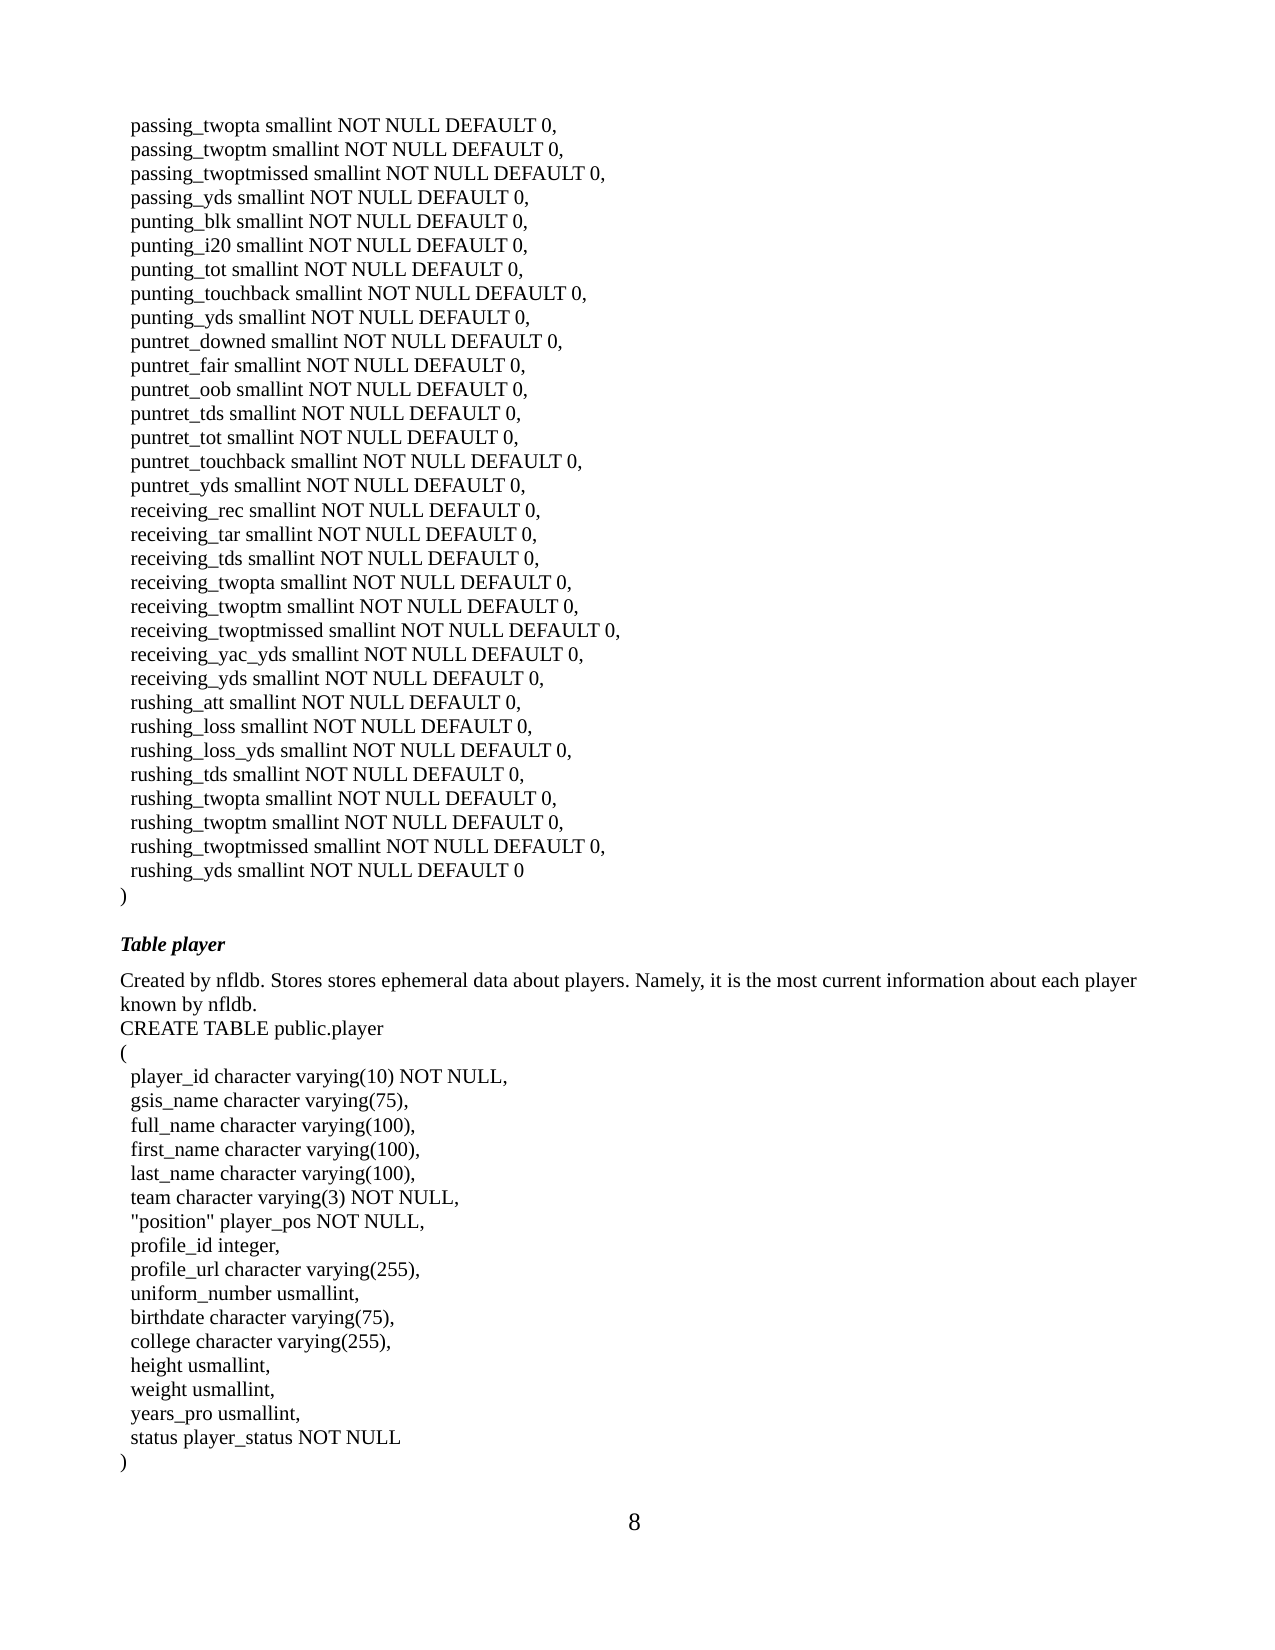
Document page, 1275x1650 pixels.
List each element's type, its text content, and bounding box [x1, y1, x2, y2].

text puntret_yds smallint NOT NULL DEFAULT 0, [120, 473, 1155, 497]
text rushing_twoptmissed smallint NOT NULL DEFAULT 0, [120, 834, 1155, 858]
text last_name character varying(100), [120, 1161, 1155, 1185]
text receiving_tds smallint NOT NULL DEFAULT 0, [120, 546, 1155, 570]
text ( [120, 1040, 1155, 1064]
text years_pro usmallint, [120, 1401, 1155, 1425]
text receiving_yds smallint NOT NULL DEFAULT 0, [120, 666, 1155, 690]
text college character varying(255), [120, 1329, 1155, 1353]
text "position" player_pos NOT NULL, [120, 1209, 1155, 1233]
text player_id character varying(10) NOT NULL, [120, 1064, 1155, 1088]
text punting_i20 smallint NOT NULL DEFAULT 0, [120, 233, 1155, 257]
text puntret_downed smallint NOT NULL DEFAULT 0, [120, 329, 1155, 353]
text weight usmallint, [120, 1377, 1155, 1401]
text rushing_twopta smallint NOT NULL DEFAULT 0, [120, 786, 1155, 810]
text punting_touchback smallint NOT NULL DEFAULT 0, [120, 281, 1155, 305]
text birthdate character varying(75), [120, 1305, 1155, 1329]
text punting_blk smallint NOT NULL DEFAULT 0, [120, 209, 1155, 233]
text rushing_tds smallint NOT NULL DEFAULT 0, [120, 762, 1155, 786]
text punting_yds smallint NOT NULL DEFAULT 0, [120, 305, 1155, 329]
text team character varying(3) NOT NULL, [120, 1185, 1155, 1209]
text rushing_twoptm smallint NOT NULL DEFAULT 0, [120, 810, 1155, 834]
text profile_id integer, [120, 1233, 1155, 1257]
text puntret_touchback smallint NOT NULL DEFAULT 0, [120, 449, 1155, 473]
text height usmallint, [120, 1353, 1155, 1377]
text profile_url character varying(255), [120, 1257, 1155, 1281]
text passing_twopta smallint NOT NULL DEFAULT 0, [120, 112, 1155, 137]
text receiving_tar smallint NOT NULL DEFAULT 0, [120, 522, 1155, 546]
text CREATE TABLE public.player [120, 1016, 1155, 1040]
text rushing_yds smallint NOT NULL DEFAULT 0 [120, 858, 1155, 882]
text first_name character varying(100), [120, 1137, 1155, 1161]
text Created by nfldb. Stores stores ephemeral data about players. Namely, it is the most current information about each player known by nfldb. [120, 968, 1155, 1016]
text puntret_fair smallint NOT NULL DEFAULT 0, [120, 353, 1155, 377]
text uniform_number usmallint, [120, 1281, 1155, 1305]
text passing_twoptmissed smallint NOT NULL DEFAULT 0, [120, 161, 1155, 185]
text receiving_yac_yds smallint NOT NULL DEFAULT 0, [120, 642, 1155, 666]
text receiving_rec smallint NOT NULL DEFAULT 0, [120, 497, 1155, 522]
text puntret_tds smallint NOT NULL DEFAULT 0, [120, 401, 1155, 425]
text rushing_loss_yds smallint NOT NULL DEFAULT 0, [120, 738, 1155, 762]
text receiving_twoptm smallint NOT NULL DEFAULT 0, [120, 594, 1155, 618]
text puntret_oob smallint NOT NULL DEFAULT 0, [120, 377, 1155, 401]
text ) [120, 882, 1155, 907]
text rushing_loss smallint NOT NULL DEFAULT 0, [120, 714, 1155, 738]
text receiving_twoptmissed smallint NOT NULL DEFAULT 0, [120, 618, 1155, 642]
text ) [120, 1449, 1155, 1473]
text rushing_att smallint NOT NULL DEFAULT 0, [120, 690, 1155, 714]
text status player_status NOT NULL [120, 1425, 1155, 1449]
text puntret_tot smallint NOT NULL DEFAULT 0, [120, 425, 1155, 449]
text full_name character varying(100), [120, 1112, 1155, 1137]
text gsis_name character varying(75), [120, 1088, 1155, 1112]
subtitle Table player [120, 932, 1155, 956]
text receiving_twopta smallint NOT NULL DEFAULT 0, [120, 570, 1155, 594]
text passing_yds smallint NOT NULL DEFAULT 0, [120, 185, 1155, 209]
text punting_tot smallint NOT NULL DEFAULT 0, [120, 257, 1155, 281]
text passing_twoptm smallint NOT NULL DEFAULT 0, [120, 137, 1155, 161]
